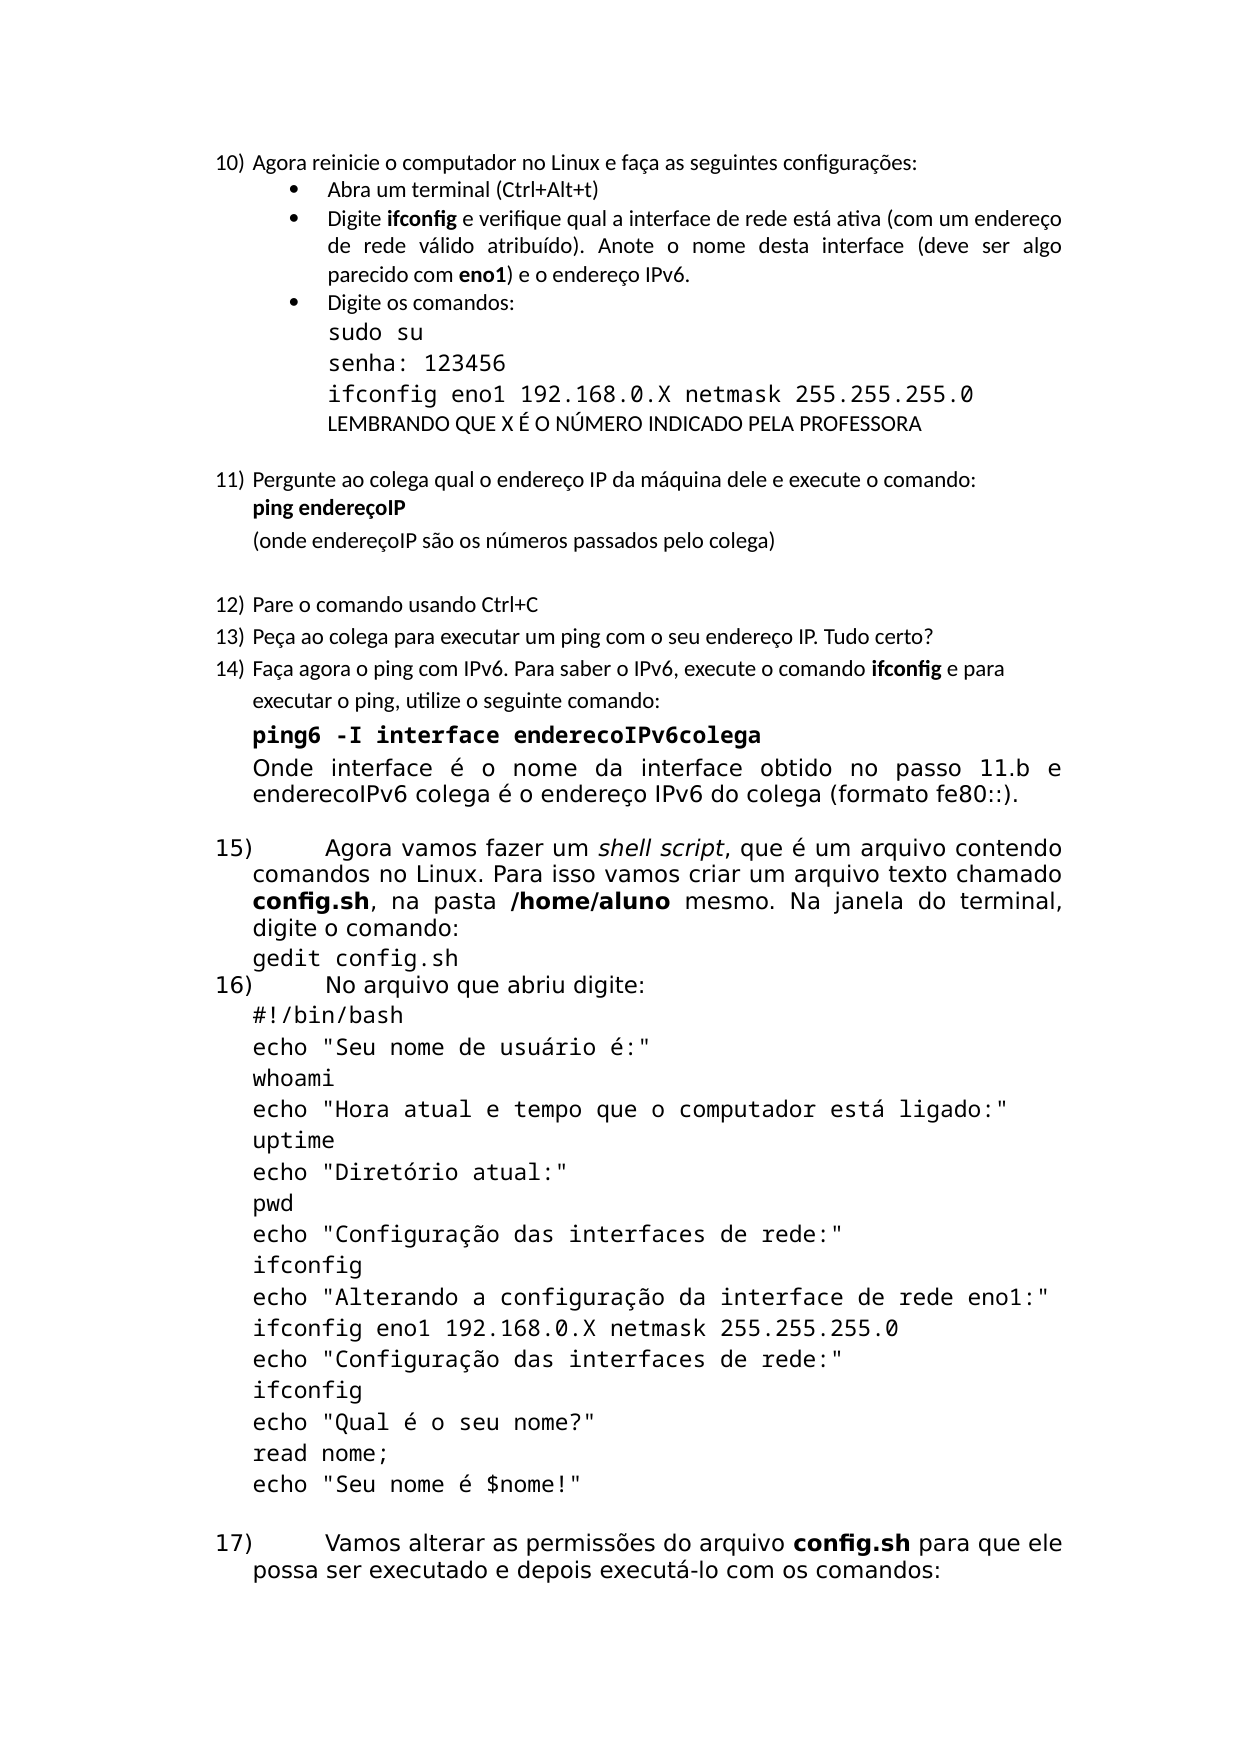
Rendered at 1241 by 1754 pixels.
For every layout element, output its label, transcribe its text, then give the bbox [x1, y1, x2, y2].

list LEMBRANDO QUE X É O NÚMERO INDICADO PELA PROFESSORA [290, 409, 1063, 437]
list Onde interface é o nome da interface obtido no passo 11.b e enderecoIPv6 colega é o endereço IPv6 do colega (formato fe80::). [215, 755, 1063, 808]
list echo "Configuração das interfaces de rede:" [252, 1343, 1063, 1374]
list sudo su [290, 316, 1063, 347]
list echo "Seu nome é $nome!" [252, 1468, 1063, 1499]
list ifconfig [252, 1249, 1063, 1281]
list Abra um terminal (Ctrl+Alt+t) [290, 176, 1063, 204]
list ifconfig eno1 192.168.0.X netmask 255.255.255.0 [290, 378, 1063, 409]
list ifconfig eno1 192.168.0.X netmask 255.255.255.0 [252, 1312, 1063, 1343]
list echo "Configuração das interfaces de rede:" [252, 1218, 1063, 1249]
list echo "Qual é o seu nome?" [252, 1406, 1063, 1437]
list #!/bin/bash [252, 999, 1063, 1031]
list echo "Hora atual e tempo que o computador está ligado:" [252, 1093, 1063, 1124]
list echo "Seu nome de usuário é:" [252, 1031, 1063, 1062]
list gedit config.sh [215, 941, 1063, 973]
list No arquivo que abriu digite: [215, 973, 1063, 999]
list Pare o comando usando Ctrl+C [215, 590, 1063, 618]
list Digite ifconfig e verifique qual a interface de rede está ativa (com um endereço de rede válido atribuído). Anote o nome desta interface (deve ser algo parecido com eno1) e o endereço IPv6. [290, 204, 1063, 288]
list whoami [252, 1062, 1063, 1093]
list ifconfig [252, 1374, 1063, 1406]
list echo "Diretório atual:" [252, 1156, 1063, 1187]
list Vamos alterar as permissões do arquivo config.sh para que ele possa ser executado e depois executá-lo com os comandos: [215, 1531, 1063, 1584]
list pwd [252, 1187, 1063, 1218]
list Digite os comandos: [290, 288, 1063, 316]
list ping6 -I interface enderecoIPv6colega [252, 719, 1063, 750]
list echo "Alterando a configuração da interface de rede eno1:" [252, 1281, 1063, 1312]
list read nome; [252, 1437, 1063, 1468]
list ping endereçoIP [215, 493, 1063, 522]
list Agora vamos fazer um shell script, que é um arquivo contendo comandos no Linux. Para isso vamos criar um arquivo texto chamado config.sh, na pasta /home/aluno mesmo. Na janela do terminal, digite o comando: [215, 835, 1063, 941]
list Peça ao colega para executar um ping com o seu endereço IP. Tudo certo? [215, 622, 1063, 650]
list (onde endereçoIP são os números passados pelo colega) [215, 526, 1063, 554]
list Faça agora o ping com IPv6. Para saber o IPv6, execute o comando ifconfig e para executar o ping, utilize o seguinte comando: [215, 654, 1063, 715]
list Agora reinicie o computador no Linux e faça as seguintes configurações: [215, 148, 1063, 176]
list uptime [252, 1124, 1063, 1156]
list senha: 123456 [290, 347, 1063, 378]
list Pergunte ao colega qual o endereço IP da máquina dele e execute o comando: [215, 466, 1063, 493]
